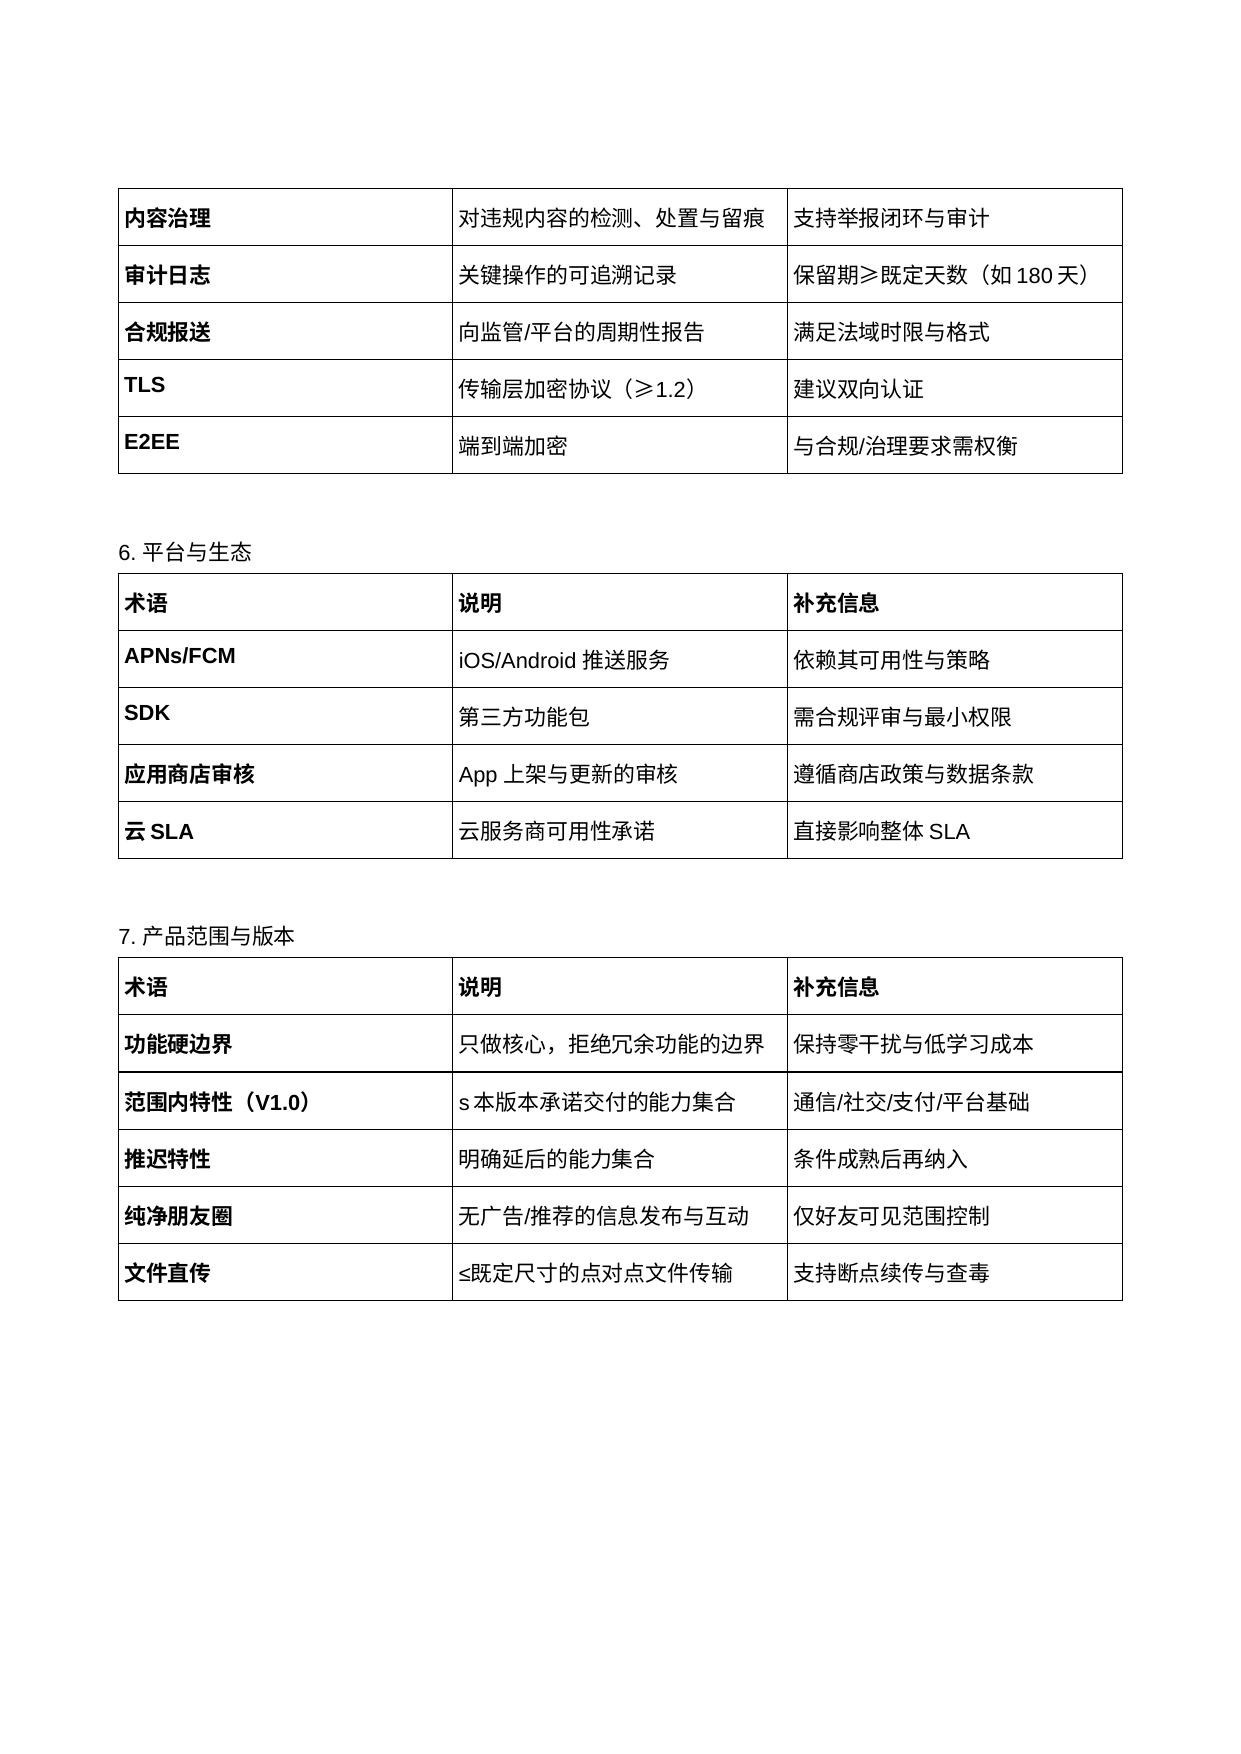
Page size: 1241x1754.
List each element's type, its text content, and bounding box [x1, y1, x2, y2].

table_cell s本版本承诺交付的能力集合 [453, 1073, 787, 1128]
table_cell 只做核心，拒绝冗余功能的边界 [453, 1015, 787, 1071]
table_cell 功能硬边界 [119, 1015, 452, 1071]
table_cell 推迟特性 [119, 1130, 452, 1186]
table_cell 支持举报闭环与审计 [788, 189, 1122, 245]
table_cell 关键操作的可追溯记录 [453, 246, 787, 302]
table_cell 第三方功能包 [453, 688, 787, 744]
table_cell 纯净朋友圈 [119, 1187, 452, 1243]
table_header 说明 [453, 574, 787, 629]
table_cell SDK [119, 688, 452, 744]
table_header 术语 [119, 574, 452, 629]
table_cell 云SLA [119, 802, 452, 858]
table_cell APNs/FCM [119, 631, 452, 687]
table_cell 建议双向认证 [788, 360, 1122, 416]
table_cell 应用商店审核 [119, 745, 452, 801]
table_cell 通信/社交/支付/平台基础 [788, 1073, 1122, 1128]
table_cell 遵循商店政策与数据条款 [788, 745, 1122, 801]
table_cell 需合规评审与最小权限 [788, 688, 1122, 744]
table_cell 满足法域时限与格式 [788, 303, 1122, 359]
table_cell TLS [119, 360, 452, 416]
table_cell 条件成熟后再纳入 [788, 1130, 1122, 1186]
table_cell 依赖其可用性与策略 [788, 631, 1122, 687]
table_cell iOS/Android 推送服务 [453, 631, 787, 687]
table_cell 端到端加密 [453, 417, 787, 473]
table_cell 向监管/平台的周期性报告 [453, 303, 787, 359]
table_cell 文件直传 [119, 1244, 452, 1300]
table_cell 保持零干扰与低学习成本 [788, 1015, 1122, 1071]
table_cell 传输层加密协议（≥1.2） [453, 360, 787, 416]
table_header 说明 [453, 958, 787, 1014]
table_header 补充信息 [788, 574, 1122, 629]
subtitle 产品范围与版本 [118, 919, 1122, 951]
table_header 术语 [119, 958, 452, 1014]
table_cell 直接影响整体SLA [788, 802, 1122, 858]
table_cell E2EE [119, 417, 452, 473]
table_cell 合规报送 [119, 303, 452, 359]
table_cell 无广告/推荐的信息发布与互动 [453, 1187, 787, 1243]
table_cell 保留期≥既定天数（如180天） [788, 246, 1122, 302]
table_cell 云服务商可用性承诺 [453, 802, 787, 858]
table_cell 仅好友可见范围控制 [788, 1187, 1122, 1243]
subtitle 平台与生态 [118, 534, 1122, 566]
table_cell 明确延后的能力集合 [453, 1130, 787, 1186]
table_cell 支持断点续传与查毒 [788, 1244, 1122, 1300]
table_cell 与合规/治理要求需权衡 [788, 417, 1122, 473]
table_cell 范围内特性（V1.0） [119, 1073, 452, 1128]
table_header 补充信息 [788, 958, 1122, 1014]
table_cell App 上架与更新的审核 [453, 745, 787, 801]
table_cell 对违规内容的检测、处置与留痕 [453, 189, 787, 245]
table_cell 审计日志 [119, 246, 452, 302]
table_cell 内容治理 [119, 189, 452, 245]
table_cell ≤既定尺寸的点对点文件传输 [453, 1244, 787, 1300]
